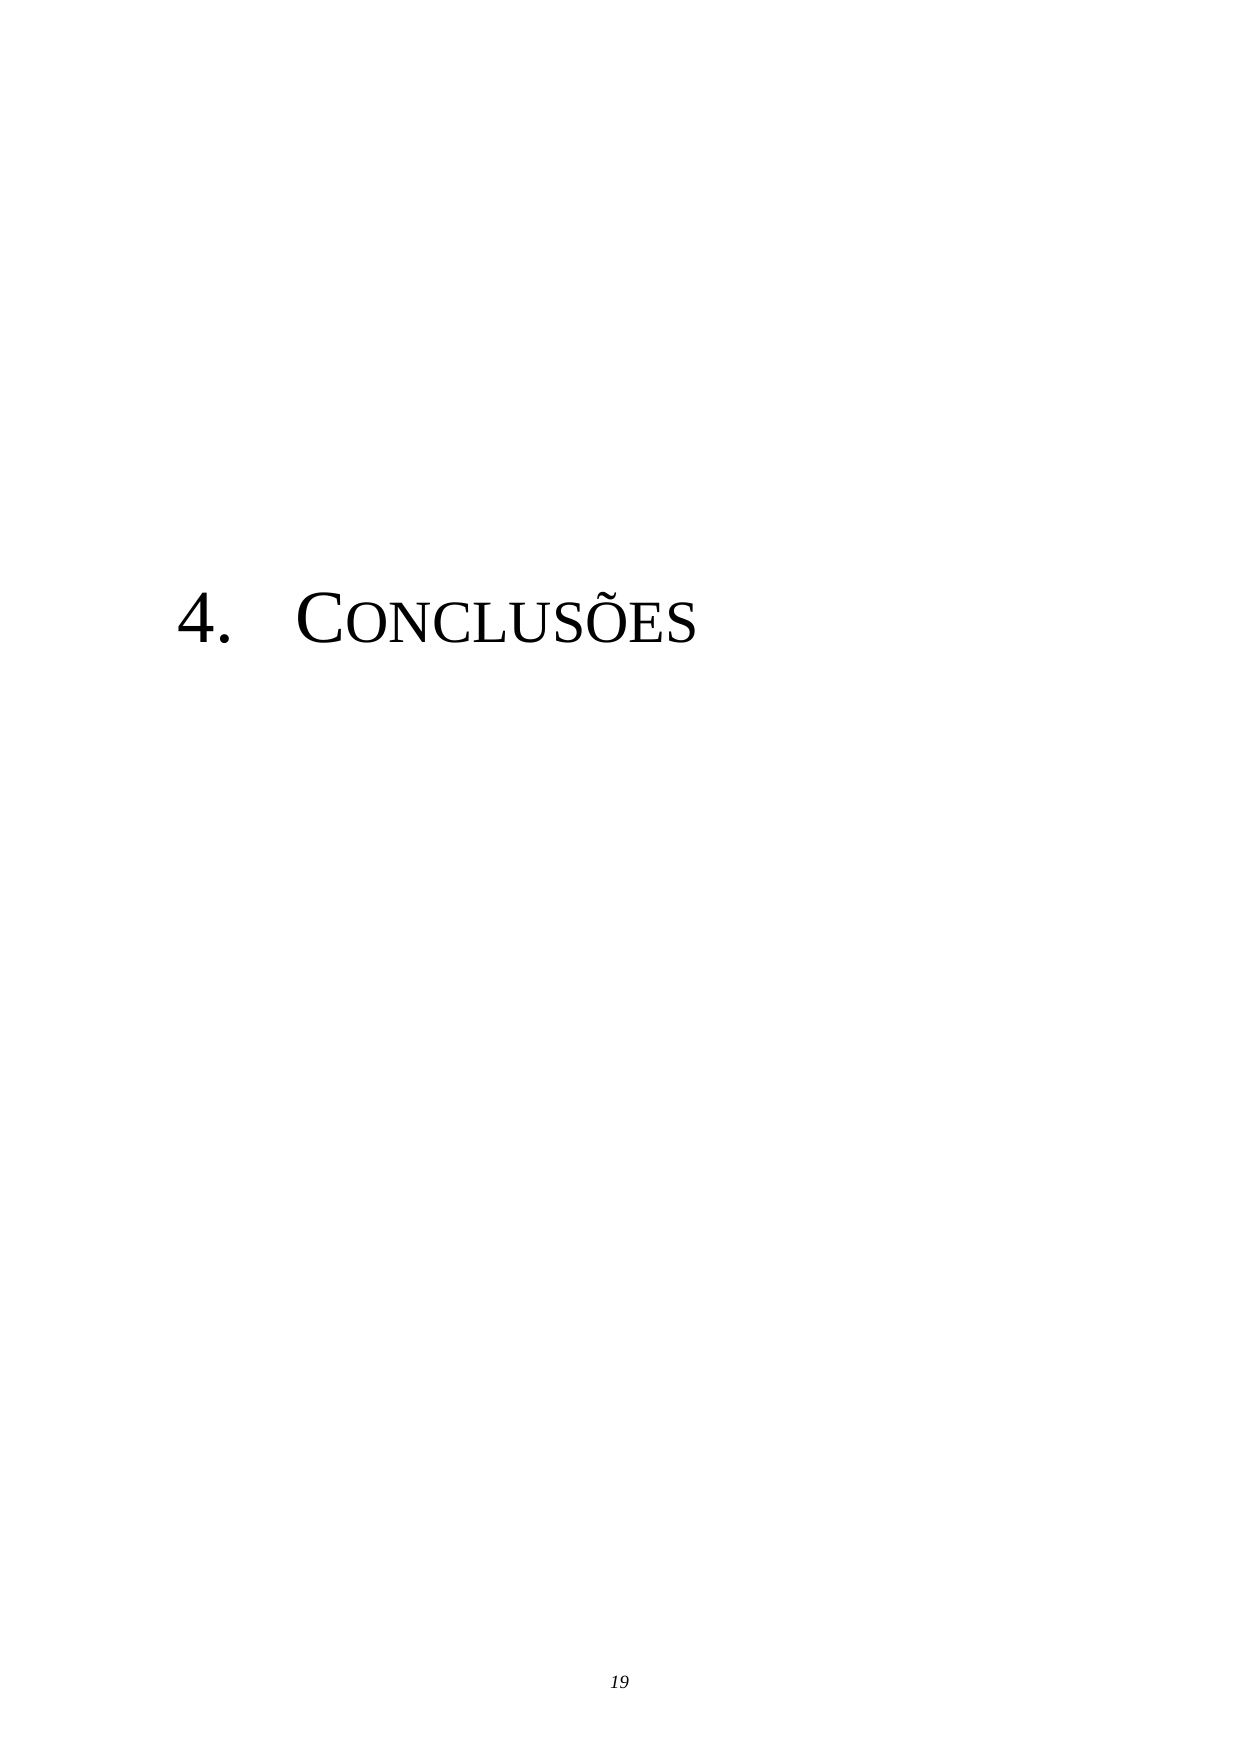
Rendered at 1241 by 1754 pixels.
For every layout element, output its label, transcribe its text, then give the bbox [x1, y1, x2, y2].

list Conclusões [177, 573, 1092, 659]
